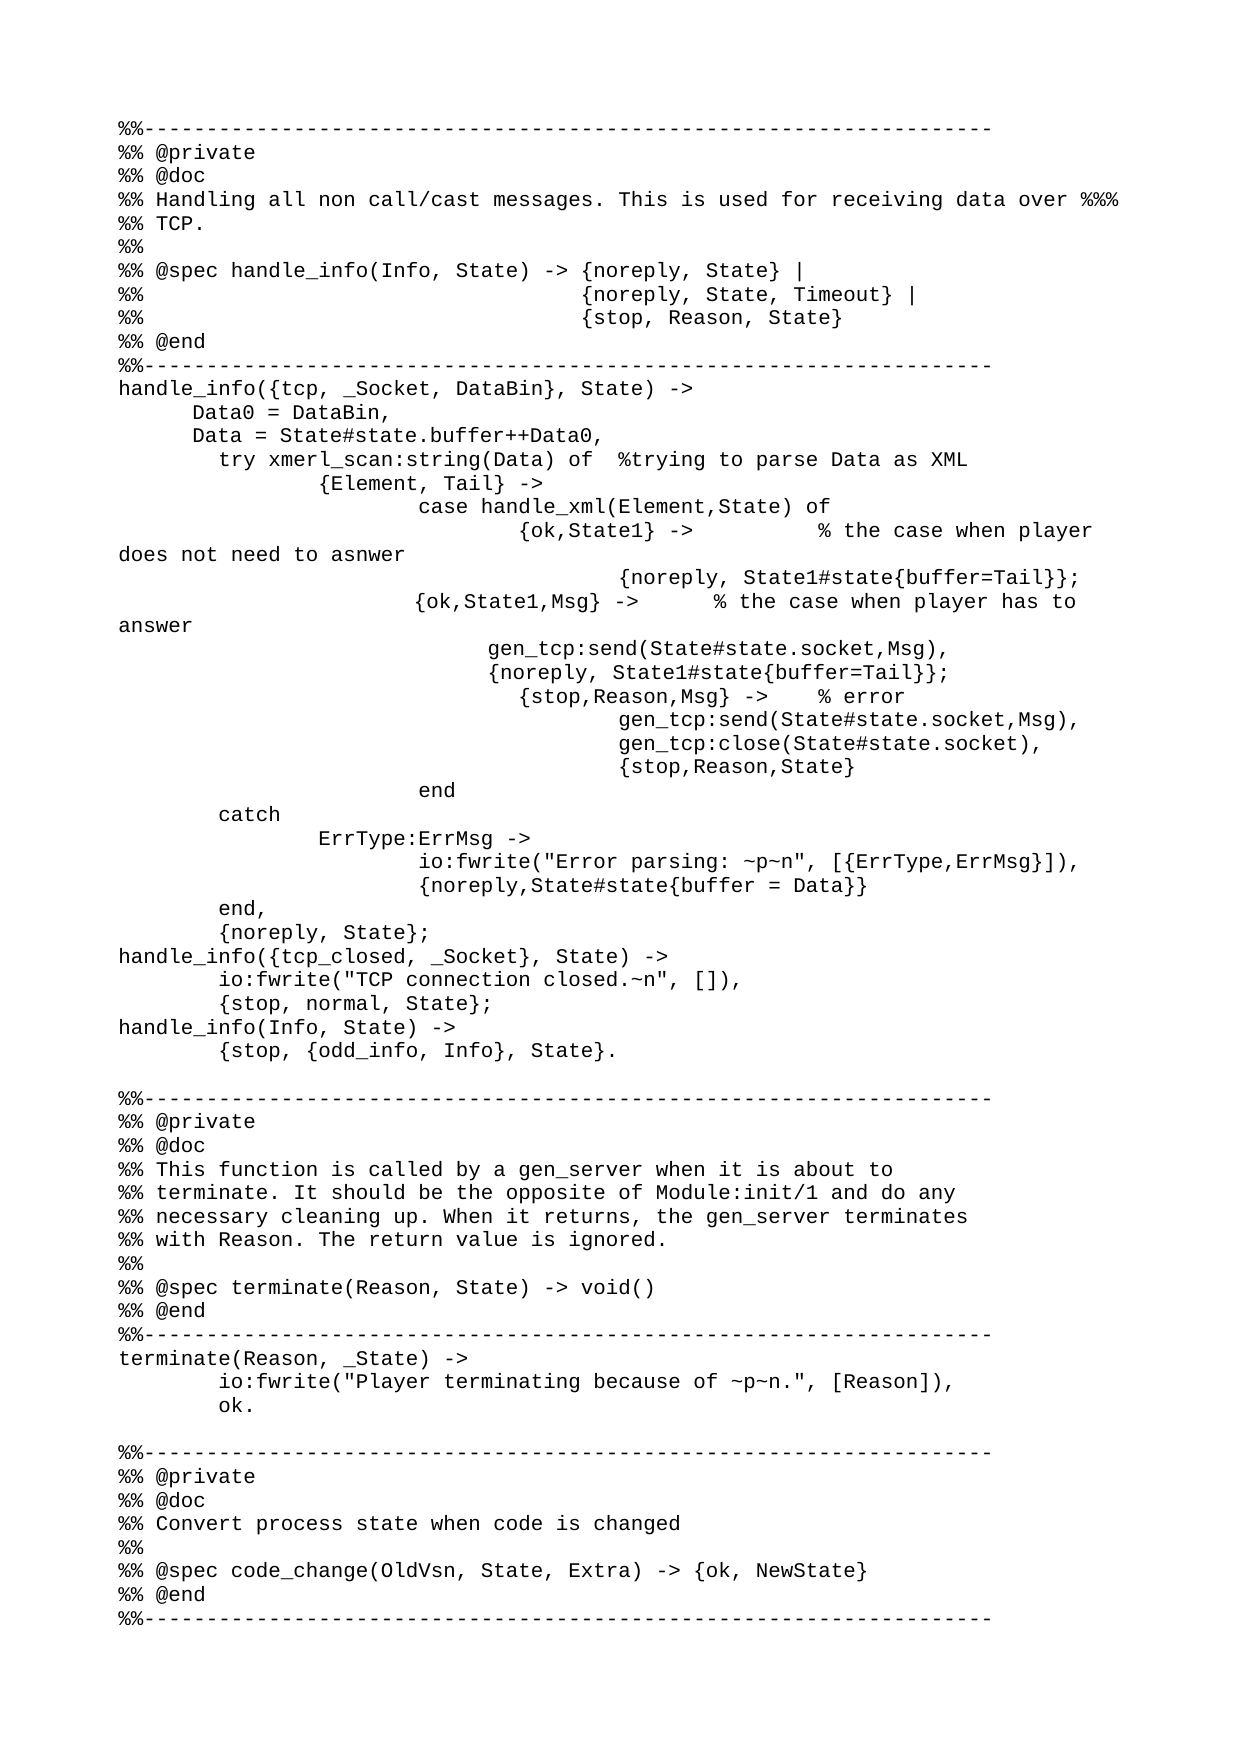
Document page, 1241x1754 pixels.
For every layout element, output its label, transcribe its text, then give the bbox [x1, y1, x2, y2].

text ErrType:ErrMsg -> [118, 827, 1122, 851]
text %%-------------------------------------------------------------------- [118, 354, 1122, 378]
text gen_tcp:close(State#state.socket), [118, 733, 1122, 757]
text handle_info(Info, State) -> [118, 1017, 1122, 1040]
text %% @end [118, 1300, 1122, 1324]
text %% necessary cleaning up. When it returns, the gen_server terminates [118, 1206, 1122, 1229]
text %% @private [118, 1111, 1122, 1135]
text %%-------------------------------------------------------------------- [118, 1608, 1122, 1631]
text %% [118, 1537, 1122, 1561]
text {stop,Reason,State} [118, 757, 1122, 780]
text ok. [118, 1395, 1122, 1419]
text %% @doc [118, 165, 1122, 189]
text io:fwrite("Error parsing: ~p~n", [{ErrType,ErrMsg}]), [118, 851, 1122, 875]
text gen_tcp:send(State#state.socket,Msg), [118, 638, 1122, 662]
text Data0 = DataBin, [118, 402, 1122, 426]
text try xmerl_scan:string(Data) of %trying to parse Data as XML [118, 449, 1122, 473]
text %% @end [118, 331, 1122, 354]
text end [118, 780, 1122, 804]
text %% [118, 236, 1122, 260]
text %% @spec code_change(OldVsn, State, Extra) -> {ok, NewState} [118, 1561, 1122, 1584]
text %%-------------------------------------------------------------------- [118, 118, 1122, 142]
text {stop,Reason,Msg} -> % error [118, 686, 1122, 709]
text %% @private [118, 1466, 1122, 1489]
text handle_info({tcp_closed, _Socket}, State) -> [118, 946, 1122, 969]
text {noreply, State1#state{buffer=Tail}}; [118, 662, 1122, 686]
text %% Convert process state when code is changed [118, 1513, 1122, 1537]
text %% @end [118, 1584, 1122, 1608]
text handle_info({tcp, _Socket, DataBin}, State) -> [118, 378, 1122, 402]
text %% @doc [118, 1135, 1122, 1158]
text end, [118, 898, 1122, 922]
text gen_tcp:send(State#state.socket,Msg), [118, 709, 1122, 733]
text %% {noreply, State, Timeout} | [118, 284, 1122, 307]
text {stop, normal, State}; [118, 993, 1122, 1017]
text {ok,State1,Msg} -> % the case when player has to answer [118, 591, 1122, 638]
text %% @spec handle_info(Info, State) -> {noreply, State} | [118, 260, 1122, 284]
text %% terminate. It should be the opposite of Module:init/1 and do any [118, 1182, 1122, 1206]
text %%-------------------------------------------------------------------- [118, 1442, 1122, 1466]
text %% This function is called by a gen_server when it is about to [118, 1158, 1122, 1182]
text %%-------------------------------------------------------------------- [118, 1324, 1122, 1348]
text %% with Reason. The return value is ignored. [118, 1229, 1122, 1253]
text io:fwrite("TCP connection closed.~n", []), [118, 969, 1122, 993]
text catch [118, 804, 1122, 827]
text %% Handling all non call/cast messages. This is used for receiving data over %%%%% TCP. [118, 189, 1122, 236]
text io:fwrite("Player terminating because of ~p~n.", [Reason]), [118, 1371, 1122, 1395]
text %% @private [118, 142, 1122, 165]
text terminate(Reason, _State) -> [118, 1348, 1122, 1371]
text {noreply,State#state{buffer = Data}} [118, 875, 1122, 898]
text {stop, {odd_info, Info}, State}. [118, 1040, 1122, 1064]
text {ok,State1} -> % the case when player does not need to asnwer [118, 520, 1122, 567]
text %% @doc [118, 1489, 1122, 1513]
text {noreply, State1#state{buffer=Tail}}; [118, 567, 1122, 591]
text case handle_xml(Element,State) of [118, 496, 1122, 520]
text {Element, Tail} -> [118, 473, 1122, 496]
text %%-------------------------------------------------------------------- [118, 1088, 1122, 1111]
text {noreply, State}; [118, 922, 1122, 946]
text %% {stop, Reason, State} [118, 307, 1122, 331]
text %% [118, 1253, 1122, 1277]
text Data = State#state.buffer++Data0, [118, 426, 1122, 449]
text %% @spec terminate(Reason, State) -> void() [118, 1277, 1122, 1300]
